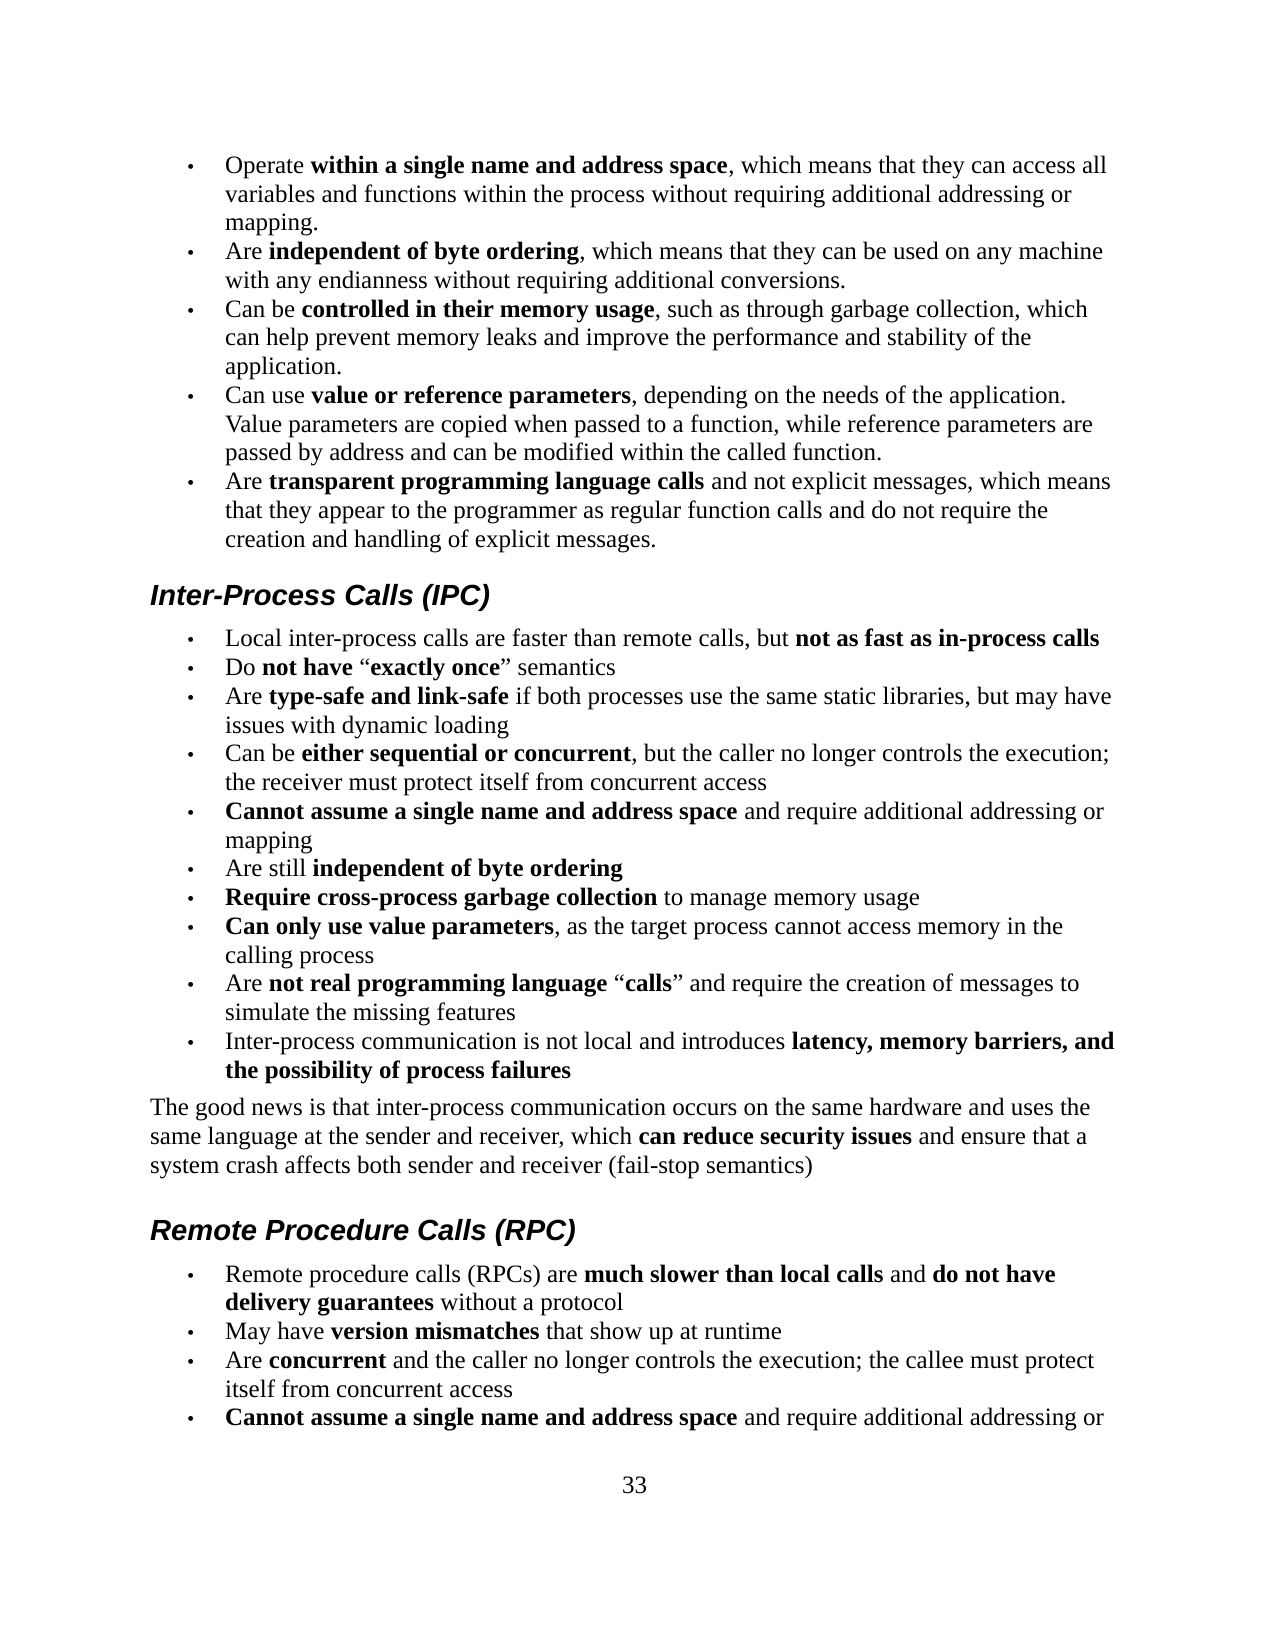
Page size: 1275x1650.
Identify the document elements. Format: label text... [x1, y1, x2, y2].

list Can only use value parameters, as the target process cannot access memory in the calling process [187, 911, 1125, 968]
list Local inter-process calls are faster than remote calls, but not as fast as in-process calls [187, 623, 1125, 652]
list Inter-process communication is not local and introduces latency, memory barriers, and the possibility of process failures [187, 1026, 1125, 1083]
list Operate within a single name and address space, which means that they can access all variables and functions within the process without requiring additional addressing or mapping. [187, 150, 1125, 236]
list Can be either sequential or concurrent, but the caller no longer controls the execution; the receiver must protect itself from concurrent access [187, 738, 1125, 796]
subtitle Inter-Process Calls (IPC) [150, 577, 1125, 611]
list Can be controlled in their memory usage, such as through garbage collection, which can help prevent memory leaks and improve the performance and stability of the application. [187, 294, 1125, 380]
list Are still independent of byte ordering [187, 853, 1125, 882]
list Are concurrent and the caller no longer controls the execution; the callee must protect itself from concurrent access [187, 1345, 1125, 1402]
subtitle Remote Procedure Calls (RPC) [150, 1213, 1125, 1246]
list Remote procedure calls (RPCs) are much slower than local calls and do not have delivery guarantees without a protocol [187, 1259, 1125, 1316]
list Require cross-process garbage collection to manage memory usage [187, 882, 1125, 911]
list Are type-safe and link-safe if both processes use the same static libraries, but may have issues with dynamic loading [187, 681, 1125, 738]
list May have version mismatches that show up at runtime [187, 1316, 1125, 1345]
list Are not real programming language “calls” and require the creation of messages to simulate the missing features [187, 968, 1125, 1026]
text The good news is that inter-process communication occurs on the same hardware and uses the same language at the sender and receiver, which can reduce security issues and ensure that a system crash affects both sender and receiver (fail-stop semantics) [150, 1092, 1125, 1179]
list Do not have “exactly once” semantics [187, 652, 1125, 681]
list Are transparent programming language calls and not explicit messages, which means that they appear to the programmer as regular function calls and do not require the creation and handling of explicit messages. [187, 466, 1125, 552]
list Can use value or reference parameters, depending on the needs of the application. Value parameters are copied when passed to a function, while reference parameters are passed by address and can be modified within the called function. [187, 380, 1125, 466]
list Cannot assume a single name and address space and require additional addressing or mapping [187, 796, 1125, 853]
list Cannot assume a single name and address space and require additional addressing or [187, 1402, 1125, 1431]
list Are independent of byte ordering, which means that they can be used on any machine with any endianness without requiring additional conversions. [187, 236, 1125, 294]
